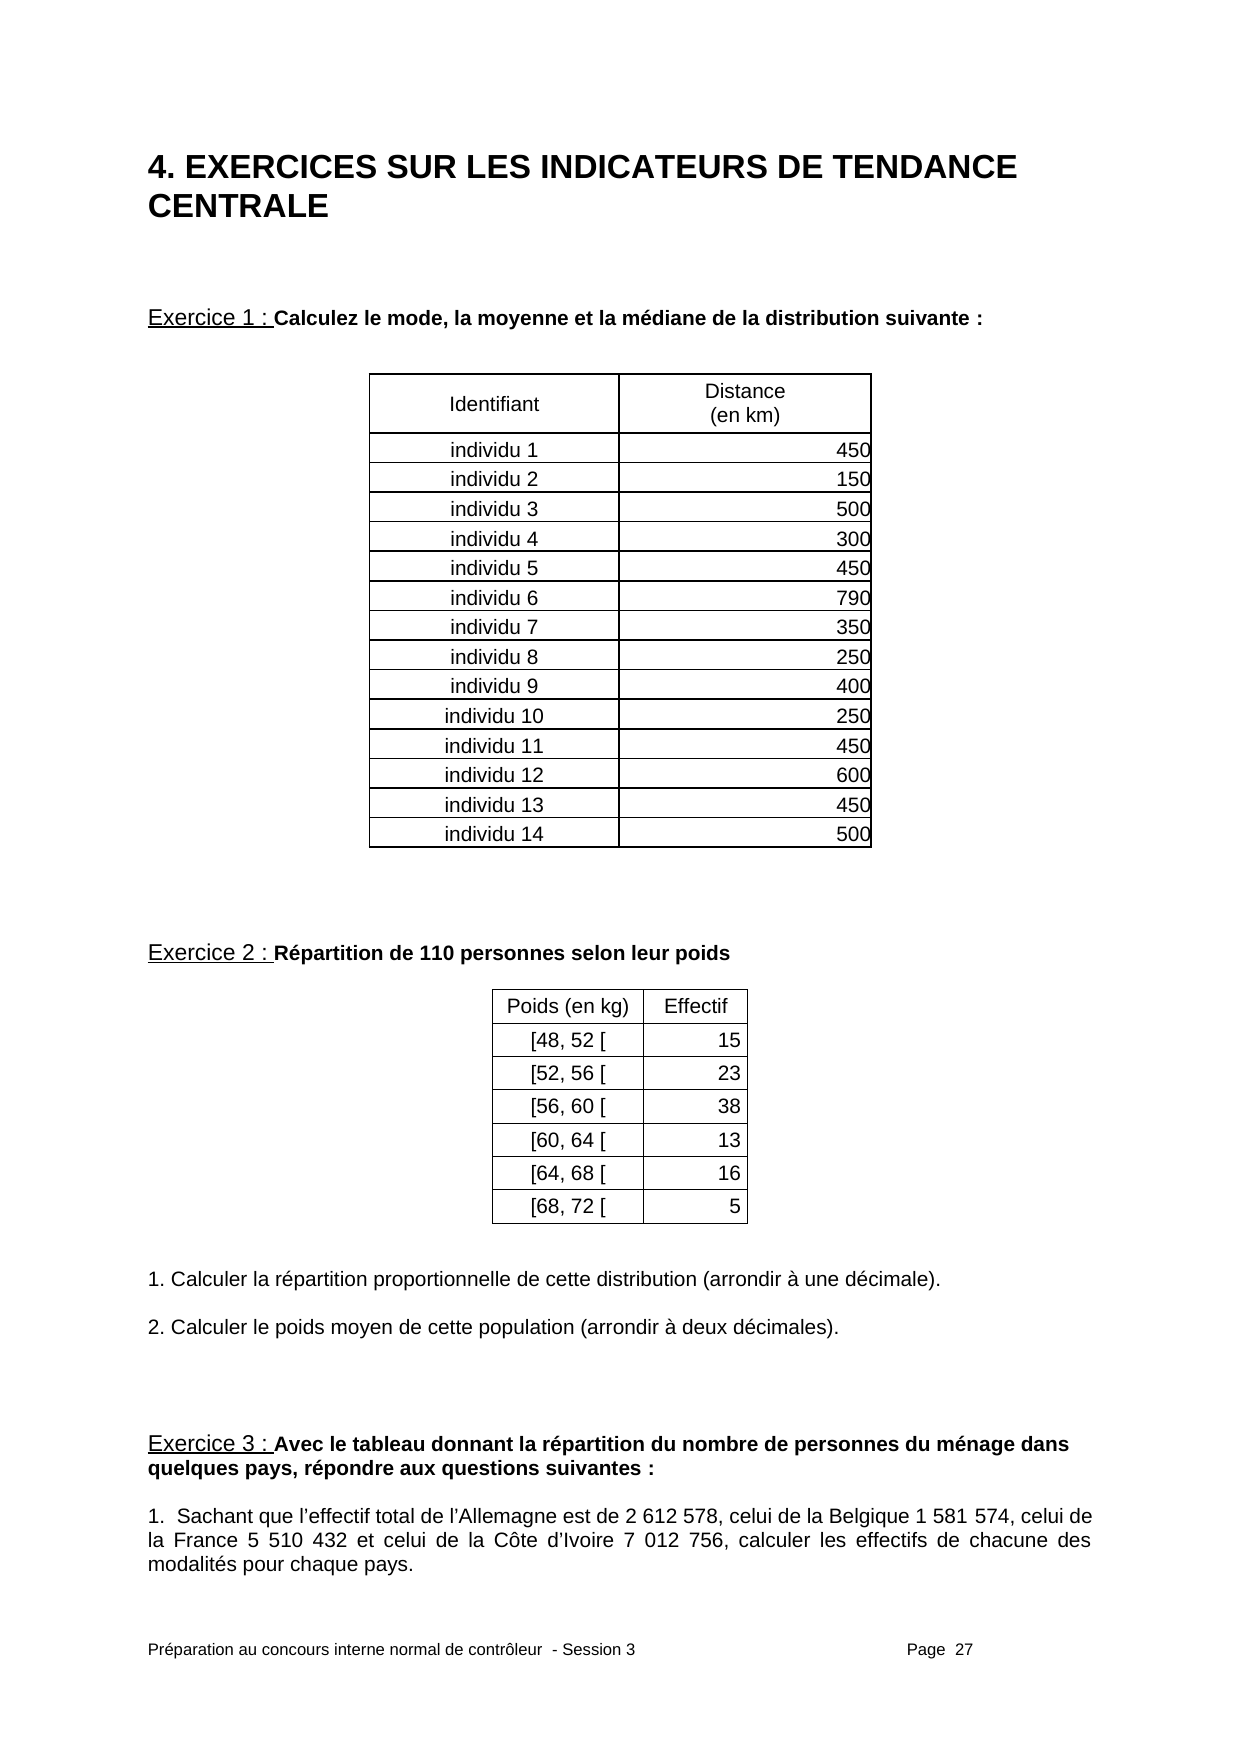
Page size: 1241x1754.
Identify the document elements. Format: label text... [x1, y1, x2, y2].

table_cell 400 [620, 670, 870, 698]
text 1. Sachant que l’effectif total de l’Allemagne est de 2 612 578, celui de la Belgique 1 581 574, celui de la France 5 510 432 et celui de la Côte d’Ivoire 7 012 756, calculer les effectifs de chacune des modalités pour chaque pays. [148, 1504, 1093, 1576]
table_cell [64, 68 [ [493, 1157, 643, 1189]
table_cell individu 1 [370, 434, 618, 462]
table_cell 15 [644, 1024, 747, 1056]
table_cell 23 [644, 1057, 747, 1089]
table_cell individu 13 [370, 789, 618, 817]
table_cell individu 7 [370, 611, 618, 639]
table_cell 5 [644, 1190, 747, 1222]
subtitle Exercice 3 : Avec le tableau donnant la répartition du nombre de personnes du ménage dans quelques pays, répondre aux questions suivantes : [148, 1429, 1093, 1480]
table_cell individu 3 [370, 493, 618, 521]
table_cell individu 12 [370, 759, 618, 787]
table_cell [48, 52 [ [493, 1024, 643, 1056]
table_cell individu 11 [370, 730, 618, 757]
subtitle Exercice 1 : Calculez le mode, la moyenne et la médiane de la distribution suivante : [148, 303, 1093, 330]
table_cell 450 [620, 789, 870, 817]
table_cell 38 [644, 1090, 747, 1122]
table_header Identifiant [370, 375, 618, 432]
table_cell 16 [644, 1157, 747, 1189]
table_cell [68, 72 [ [493, 1190, 643, 1222]
table_cell 350 [620, 611, 870, 639]
table_cell 300 [620, 522, 870, 550]
text Exercice 2 : Répartition de 110 personnes selon leur poids [148, 939, 1093, 965]
table_cell [56, 60 [ [493, 1090, 643, 1122]
table_cell individu 8 [370, 641, 618, 669]
table_cell 790 [620, 582, 870, 609]
table_cell 450 [620, 730, 870, 757]
table_cell individu 9 [370, 670, 618, 698]
table_cell individu 2 [370, 463, 618, 491]
table_header Distance (en km) [620, 375, 870, 432]
text 2. Calculer le poids moyen de cette population (arrondir à deux décimales). [148, 1314, 1093, 1338]
table_cell individu 14 [370, 818, 618, 846]
table_cell 250 [620, 700, 870, 728]
text 1. Calculer la répartition proportionnelle de cette distribution (arrondir à une décimale). [148, 1267, 1093, 1291]
table_cell [52, 56 [ [493, 1057, 643, 1089]
table_cell 150 [620, 463, 870, 491]
table_cell 500 [620, 818, 870, 846]
table_cell [60, 64 [ [493, 1124, 643, 1156]
table_cell 450 [620, 552, 870, 580]
table_cell individu 5 [370, 552, 618, 580]
table_header Poids (en kg) [493, 990, 643, 1022]
text 4. EXERCICES SUR LES INDICATEURS DE TENDANCE CENTRALE [148, 148, 1093, 224]
table_cell 13 [644, 1124, 747, 1156]
table_header Effectif [644, 990, 747, 1022]
table_cell 600 [620, 759, 870, 787]
table_cell individu 10 [370, 700, 618, 728]
table_cell 450 [620, 434, 870, 462]
table_cell individu 6 [370, 582, 618, 609]
table_cell 500 [620, 493, 870, 521]
table_cell 250 [620, 641, 870, 669]
table_cell individu 4 [370, 522, 618, 550]
